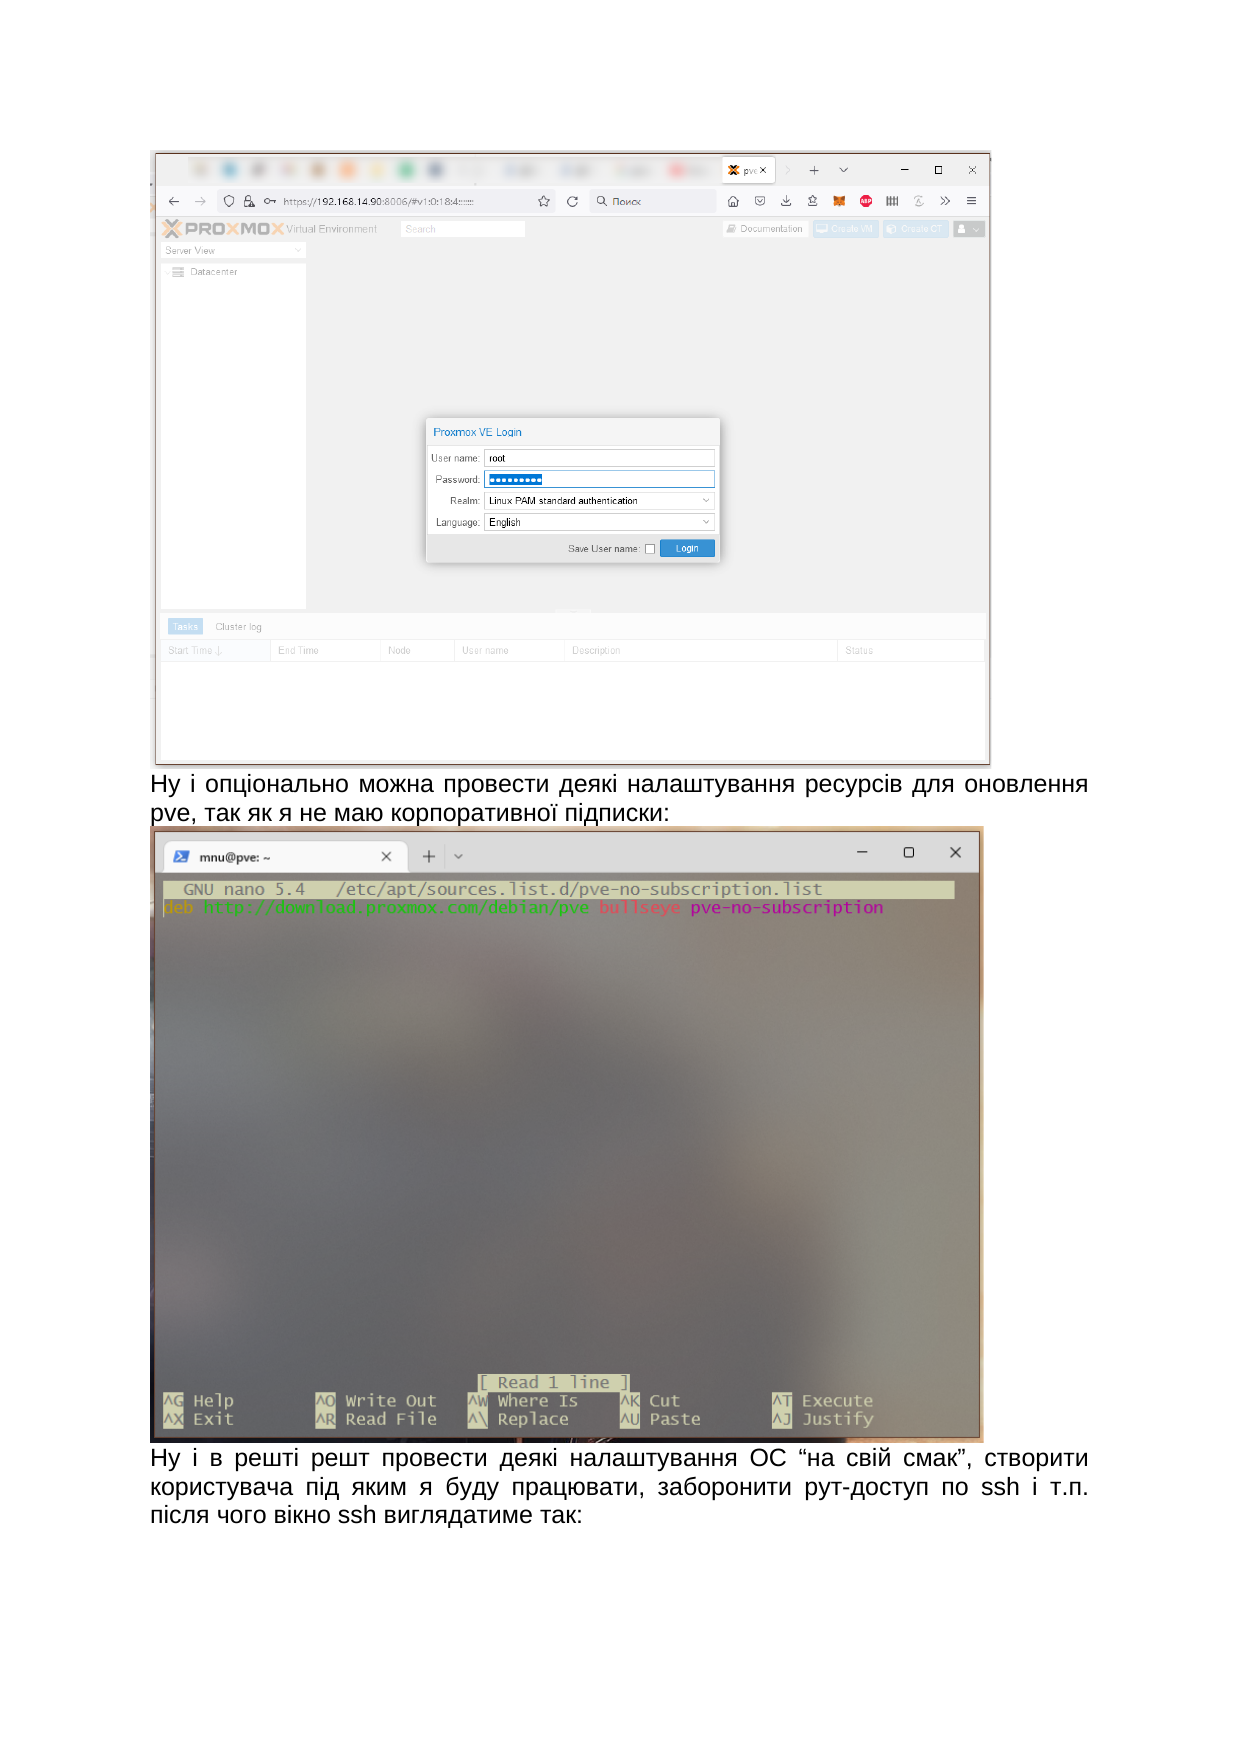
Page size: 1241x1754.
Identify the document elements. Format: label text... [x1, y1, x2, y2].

text Ну і в решті решт провести деякі налаштування ОС “на свій смак”, створити користувача під яким я буду працювати, заборонити рут-доступ по ssh і т.п. після чого вікно ssh виглядатиме так: [150, 1443, 1090, 1529]
picture [150, 826, 984, 1443]
picture [150, 150, 992, 769]
text Ну і опціонально можна провести деякі налаштування ресурсів для оновлення pve, так як я не маю корпоративної підписки: [150, 769, 1090, 827]
